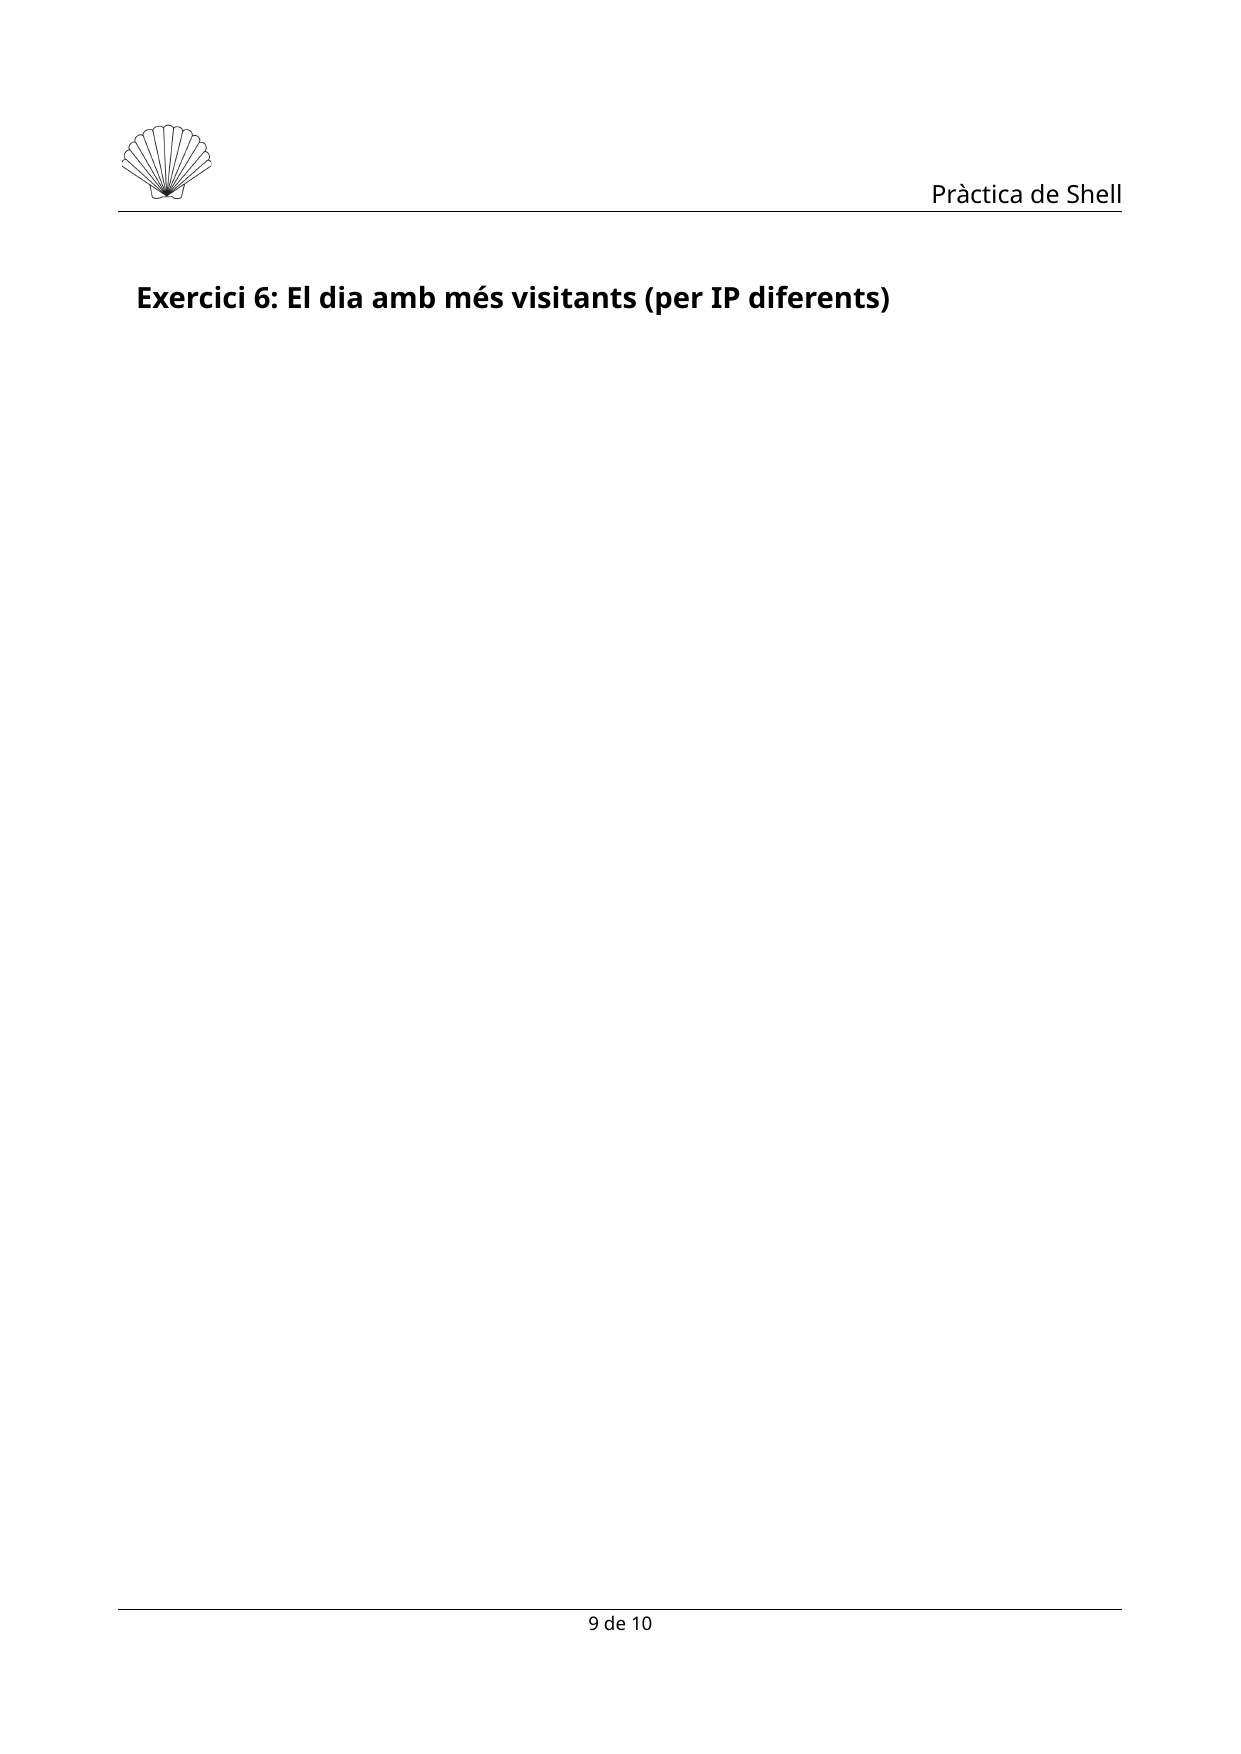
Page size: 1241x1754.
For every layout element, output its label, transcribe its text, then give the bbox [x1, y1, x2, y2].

picture [121, 117, 212, 207]
subtitle Exercici 6: El dia amb més visitants (per IP diferents) [136, 277, 1122, 317]
